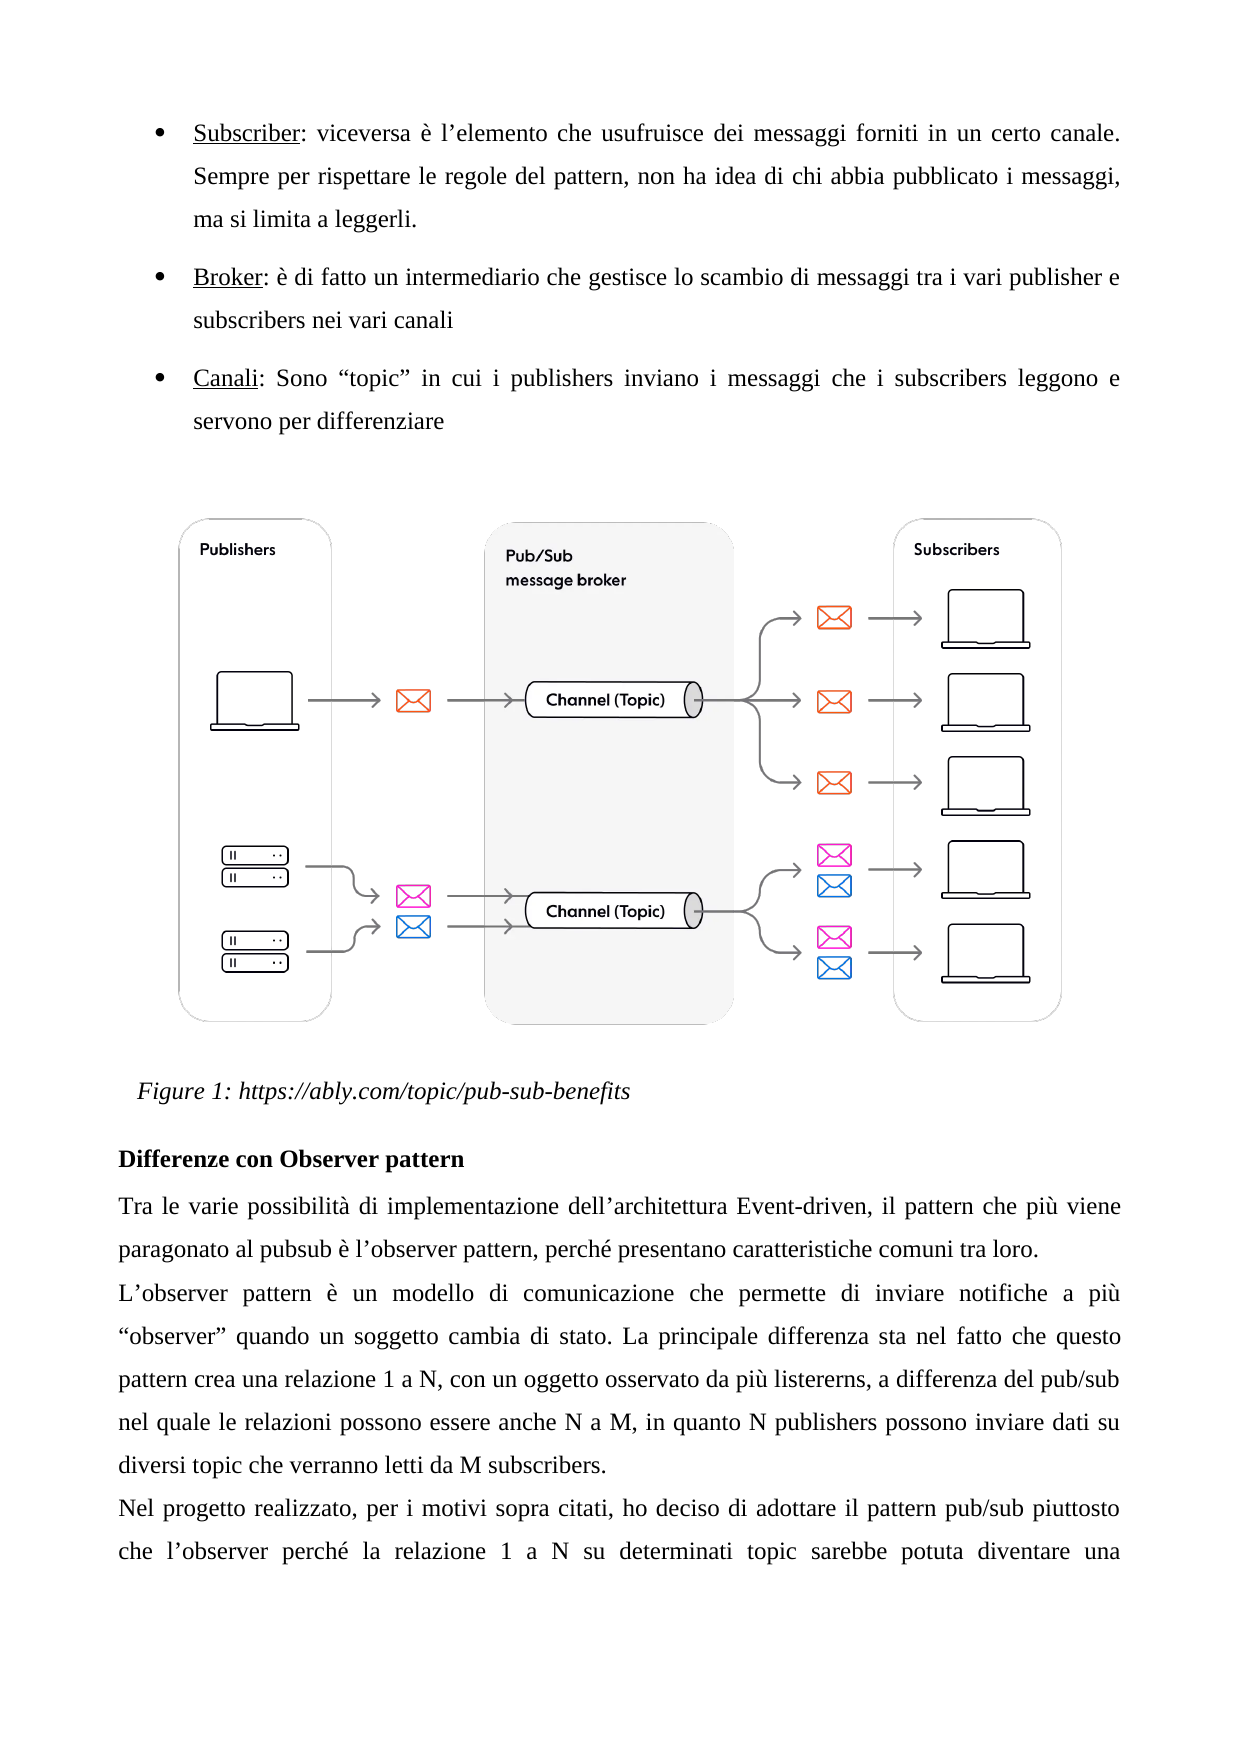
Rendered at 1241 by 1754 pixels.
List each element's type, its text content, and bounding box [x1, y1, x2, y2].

subtitle Differenze con Observer pattern [118, 658, 1122, 1173]
list Broker: è di fatto un intermediario che gestisce lo scambio di messaggi tra i vari publisher e subscribers nei vari canali [156, 262, 1122, 334]
list Canali: Sono “topic” in cui i publishers inviano i messaggi che i subscribers leggono e servono per differenziare [156, 363, 1122, 435]
text Tra le varie possibilità di implementazione dell’architettura Event-driven, il pattern che più viene paragonato al pubsub è l’observer pattern, perché presentano caratteristiche comuni tra loro. [118, 1191, 1122, 1263]
picture [136, 476, 1104, 1064]
text Figure 1: https://ably.com/topic/pub-sub-benefits [137, 1064, 1103, 1105]
list Subscriber: viceversa è l’elemento che usufruisce dei messaggi forniti in un certo canale. Sempre per rispettare le regole del pattern, non ha idea di chi abbia pubblicato i messaggi, ma si limita a leggerli. [156, 118, 1122, 233]
text Nel progetto realizzato, per i motivi sopra citati, ho deciso di adottare il pattern pub/sub piuttosto che l’observer perché la relazione 1 a N su determinati topic sarebbe potuta diventare una [118, 1493, 1122, 1565]
text L’observer pattern è un modello di comunicazione che permette di inviare notifiche a più “observer” quando un soggetto cambia di stato. La principale differenza sta nel fatto che questo pattern crea una relazione 1 a N, con un oggetto osservato da più listererns, a differenza del pub/sub nel quale le relazioni possono essere anche N a M, in quanto N publishers possono inviare dati su diversi topic che verranno letti da M subscribers. [118, 1278, 1122, 1479]
